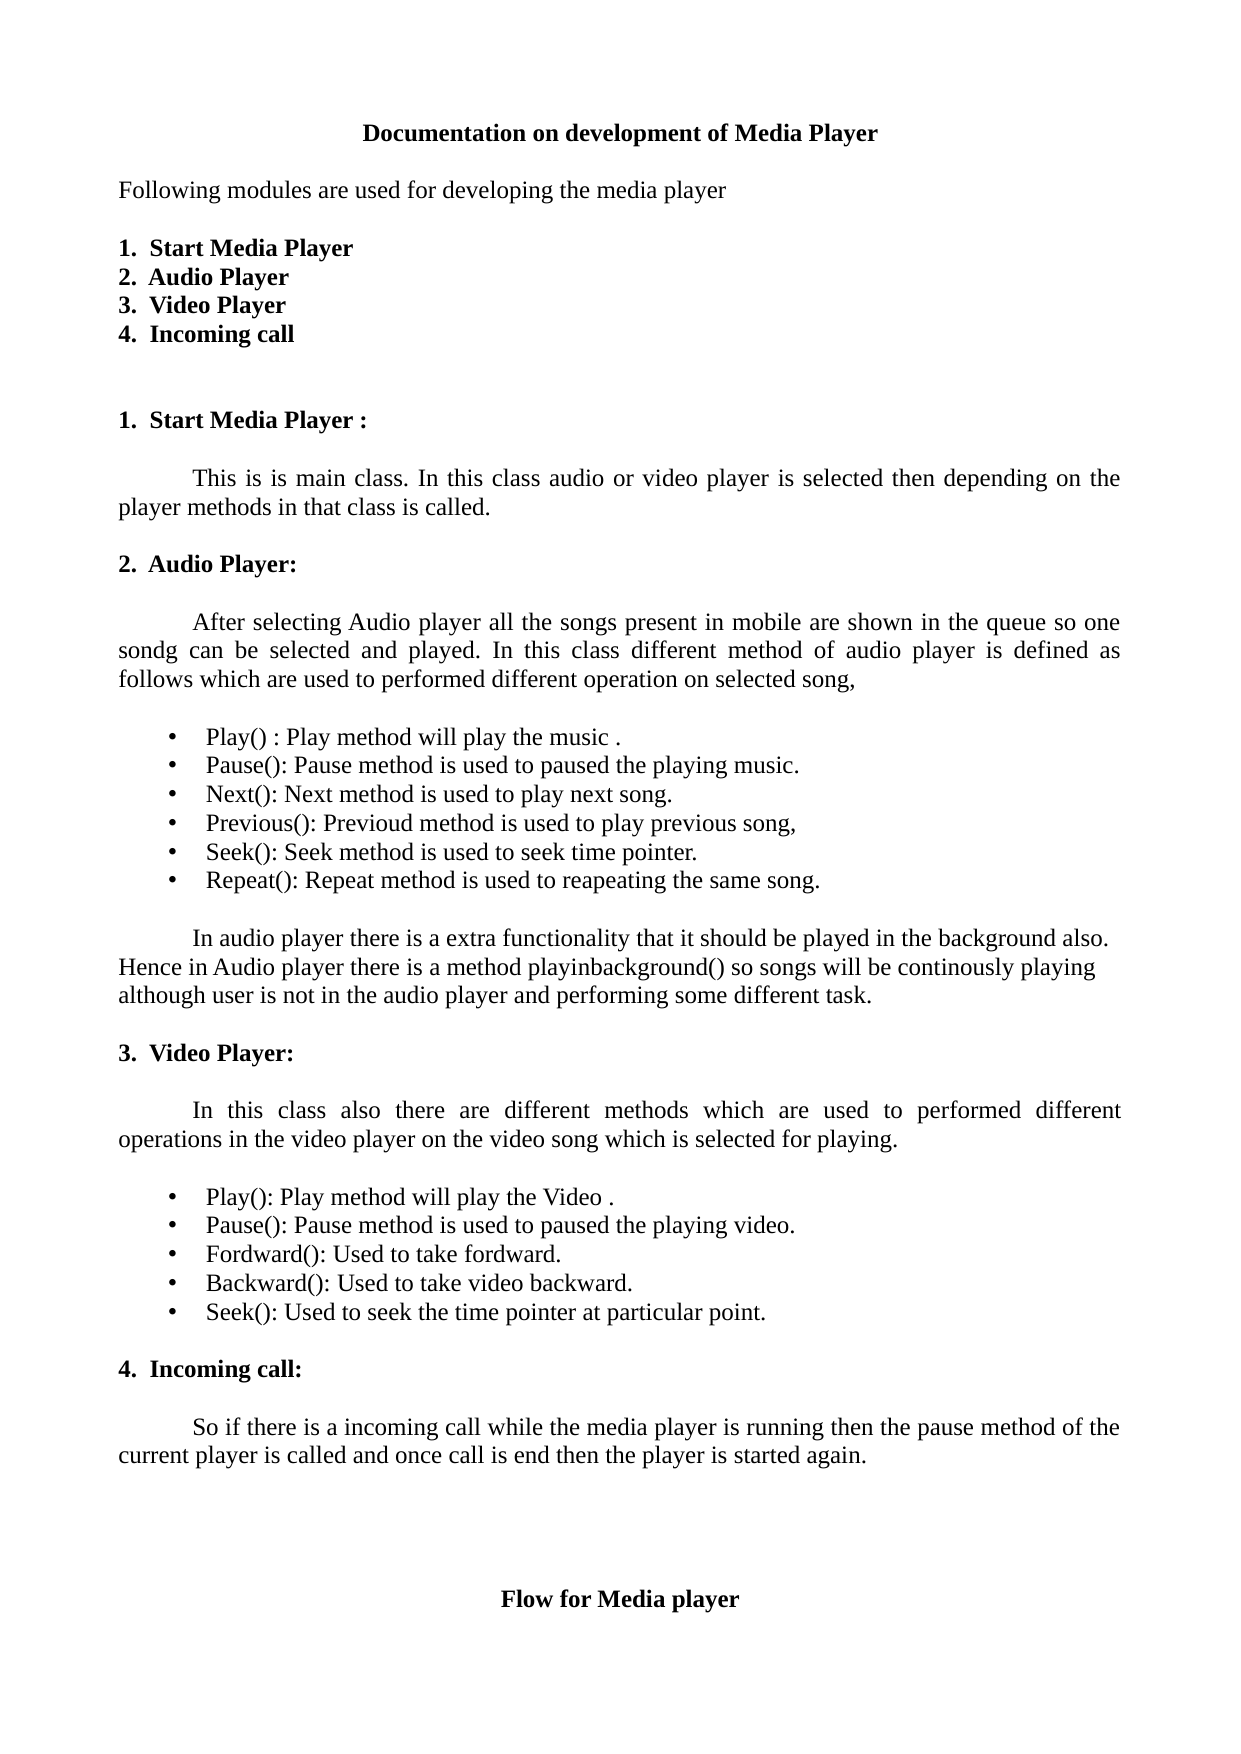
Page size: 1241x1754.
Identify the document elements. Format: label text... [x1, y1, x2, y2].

text 1. Start Media Player [118, 233, 1122, 262]
text 4. Incoming call: [118, 1354, 1122, 1383]
text Following modules are used for developing the media player [118, 176, 1122, 204]
list Previous(): Previoud method is used to play previous song, [168, 808, 1122, 837]
text So if there is a incoming call while the media player is running then the pause method of the current player is called and once call is end then the player is started again. [118, 1412, 1122, 1469]
list Seek(): Used to seek the time pointer at particular point. [168, 1297, 1122, 1326]
list Repeat(): Repeat method is used to reapeating the same song. [168, 866, 1122, 894]
text Hence in Audio player there is a method playinbackground() so songs will be continously playing although user is not in the audio player and performing some different task. [118, 952, 1122, 1009]
list Fordward(): Used to take fordward. [168, 1239, 1122, 1268]
text 2. Audio Player [118, 262, 1122, 291]
text After selecting Audio player all the songs present in mobile are shown in the queue so one sondg can be selected and played. In this class different method of audio player is defined as follows which are used to performed different operation on selected song, [118, 607, 1122, 693]
text 4. Incoming call [118, 319, 1122, 348]
list Backward(): Used to take video backward. [168, 1268, 1122, 1297]
text Documentation on development of Media Player [118, 118, 1122, 147]
text In this class also there are different methods which are used to performed different operations in the video player on the video song which is selected for playing. [118, 1096, 1122, 1153]
text 1. Start Media Player : [118, 406, 1122, 434]
list Next(): Next method is used to play next song. [168, 779, 1122, 808]
text This is is main class. In this class audio or video player is selected then depending on the player methods in that class is called. [118, 463, 1122, 521]
list Play() : Play method will play the music . [168, 722, 1122, 751]
text 2. Audio Player: [118, 549, 1122, 578]
text In audio player there is a extra functionality that it should be played in the background also. [118, 923, 1122, 952]
text 3. Video Player: [118, 1038, 1122, 1067]
list Pause(): Pause method is used to paused the playing video. [168, 1211, 1122, 1239]
list Pause(): Pause method is used to paused the playing music. [168, 751, 1122, 779]
text 3. Video Player [118, 291, 1122, 319]
list Play(): Play method will play the Video . [168, 1182, 1122, 1211]
text Flow for Media player [118, 1584, 1122, 1613]
list Seek(): Seek method is used to seek time pointer. [168, 837, 1122, 866]
